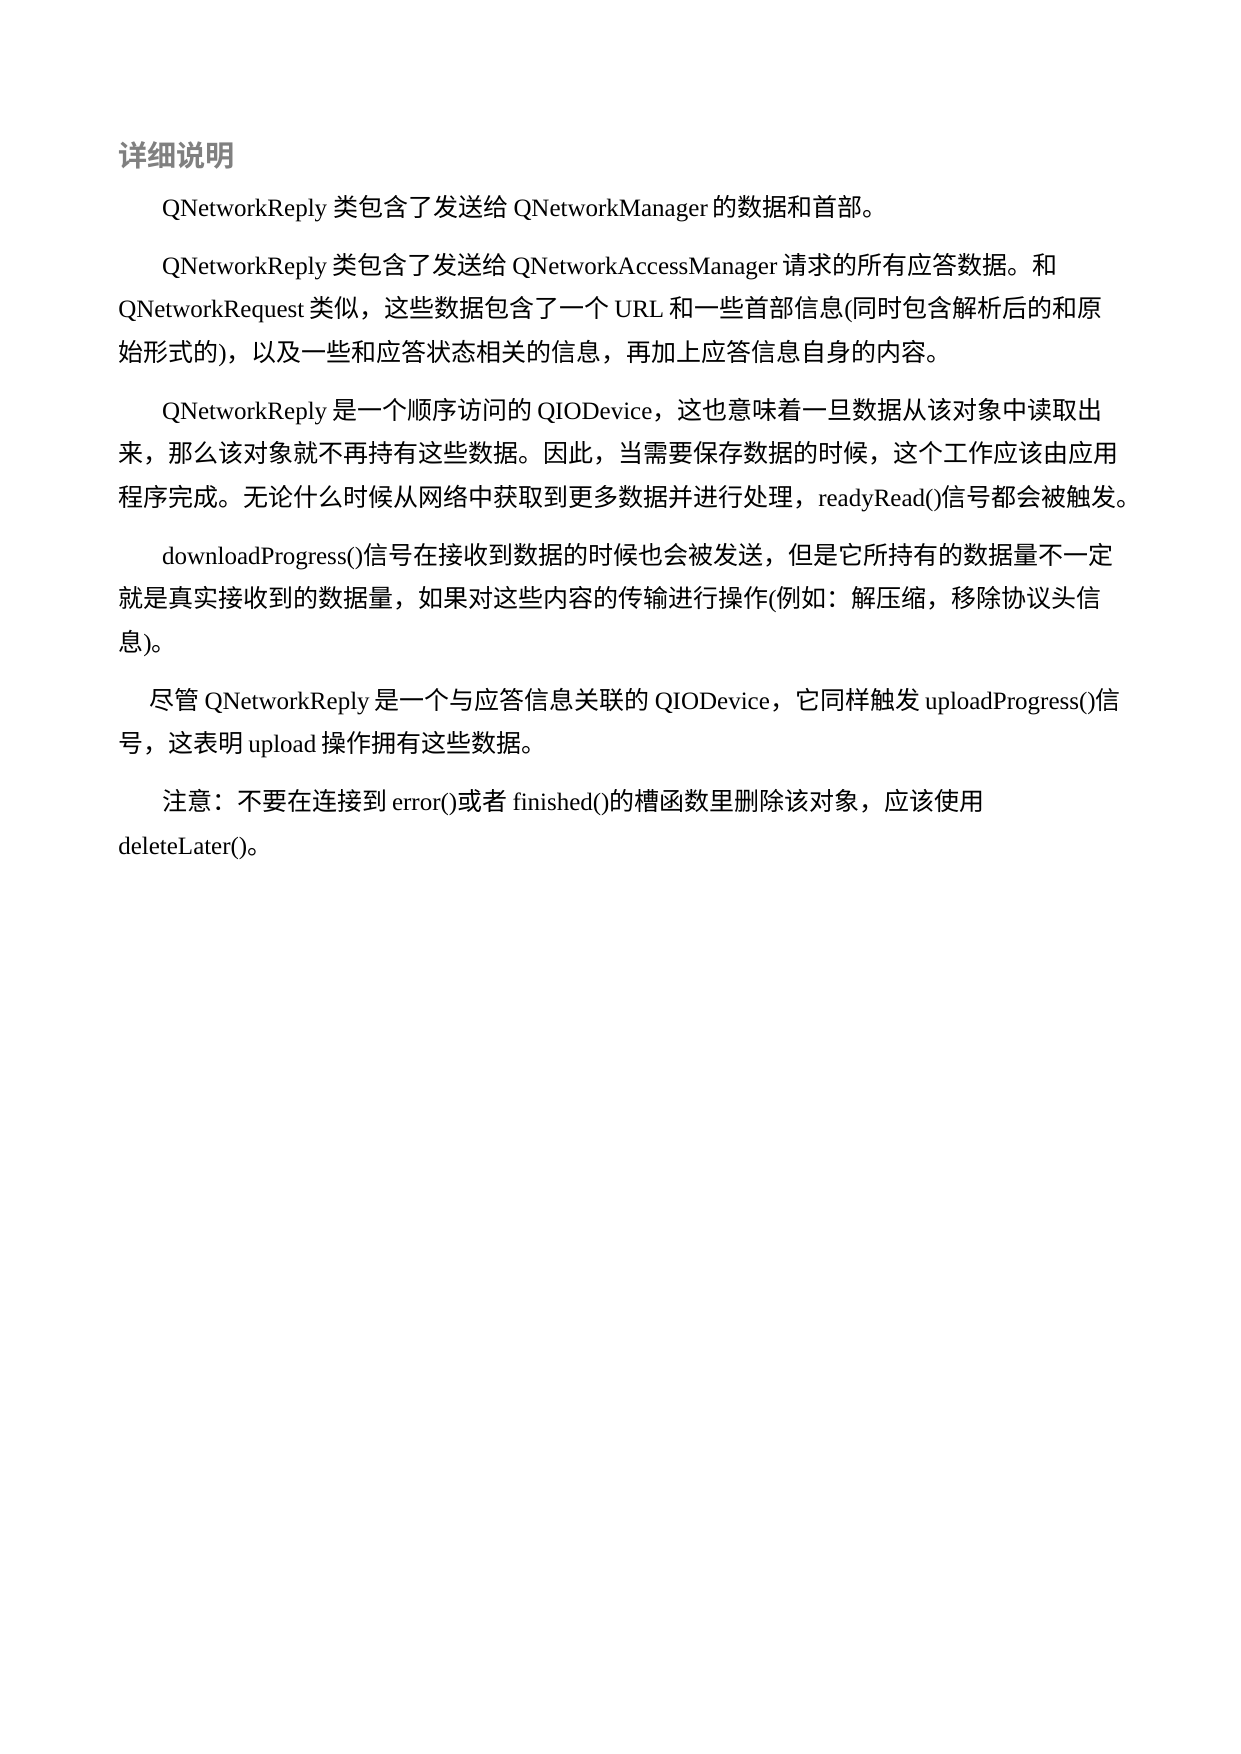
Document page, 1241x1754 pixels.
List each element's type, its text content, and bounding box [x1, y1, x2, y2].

text QNetworkReply类包含了发送给QNetworkAccessManager请求的所有应答数据。和QNetworkRequest类似，这些数据包含了一个URL和一些首部信息(同时包含解析后的和原始形式的)，以及一些和应答状态相关的信息，再加上应答信息自身的内容。 [118, 246, 1122, 369]
text QNetworkReply 类包含了发送给QNetworkManager的数据和首部。 [118, 187, 1122, 224]
text 尽管QNetworkReply是一个与应答信息关联的QIODevice，它同样触发uploadProgress()信号，这表明upload操作拥有这些数据。 [118, 680, 1122, 760]
text downloadProgress()信号在接收到数据的时候也会被发送，但是它所持有的数据量不一定就是真实接收到的数据量，如果对这些内容的传输进行操作(例如：解压缩，移除协议头信息)。 [118, 535, 1122, 658]
text QNetworkReply是一个顺序访问的QIODevice，这也意味着一旦数据从该对象中读取出来，那么该对象就不再持有这些数据。因此，当需要保存数据的时候，这个工作应该由应用程序完成。无论什么时候从网络中获取到更多数据并进行处理，readyRead()信号都会被触发。 [118, 390, 1122, 513]
subtitle 详细说明 [118, 133, 1122, 175]
text 注意：不要在连接到error()或者finished()的槽函数里删除该对象，应该使用deleteLater()。 [118, 782, 1122, 861]
